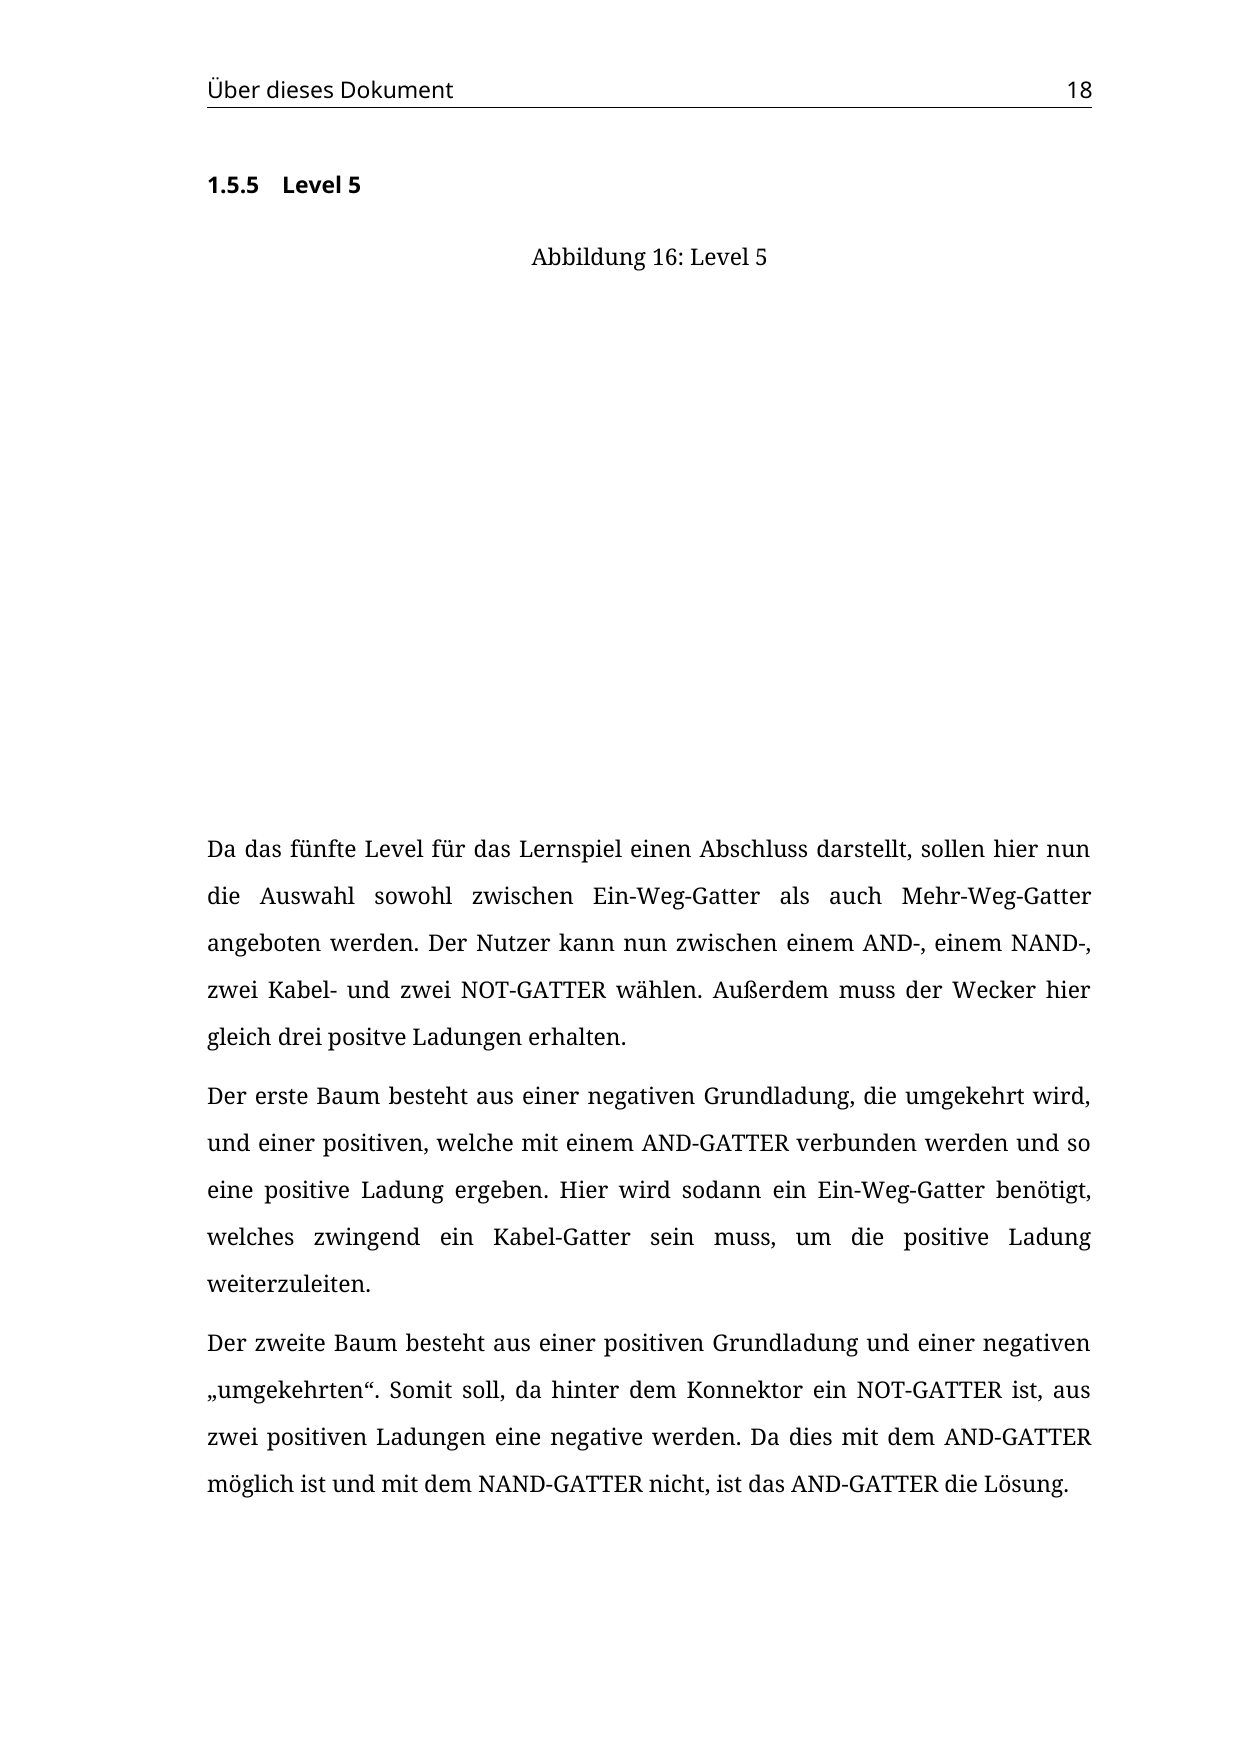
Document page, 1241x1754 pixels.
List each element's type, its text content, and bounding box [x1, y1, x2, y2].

subtitle Level 5 [207, 168, 1092, 200]
text Abbildung 16: Level 5 [214, 240, 1085, 272]
text Der zweite Baum besteht aus einer positiven Grundladung und einer negativen „umgekehrten“. Somit soll, da hinter dem Konnektor ein NOT-GATTER ist, aus zwei positiven Ladungen eine negative werden. Da dies mit dem AND-GATTER möglich ist und mit dem NAND-GATTER nicht, ist das AND-GATTER die Lösung. [207, 1327, 1092, 1499]
text Der erste Baum besteht aus einer negativen Grundladung, die umgekehrt wird, und einer positiven, welche mit einem AND-GATTER verbunden werden und so eine positive Ladung ergeben. Hier wird sodann ein Ein-Weg-Gatter benötigt, welches zwingend ein Kabel-Gatter sein muss, um die positive Ladung weiterzuleiten. [207, 1080, 1092, 1299]
text Da das fünfte Level für das Lernspiel einen Abschluss darstellt, sollen hier nun die Auswahl sowohl zwischen Ein-Weg-Gatter als auch Mehr-Weg-Gatter angeboten werden. Der Nutzer kann nun zwischen einem AND-, einem NAND-, zwei Kabel- und zwei NOT-GATTER wählen. Außerdem muss der Wecker hier gleich drei positve Ladungen erhalten. [207, 215, 1092, 1052]
